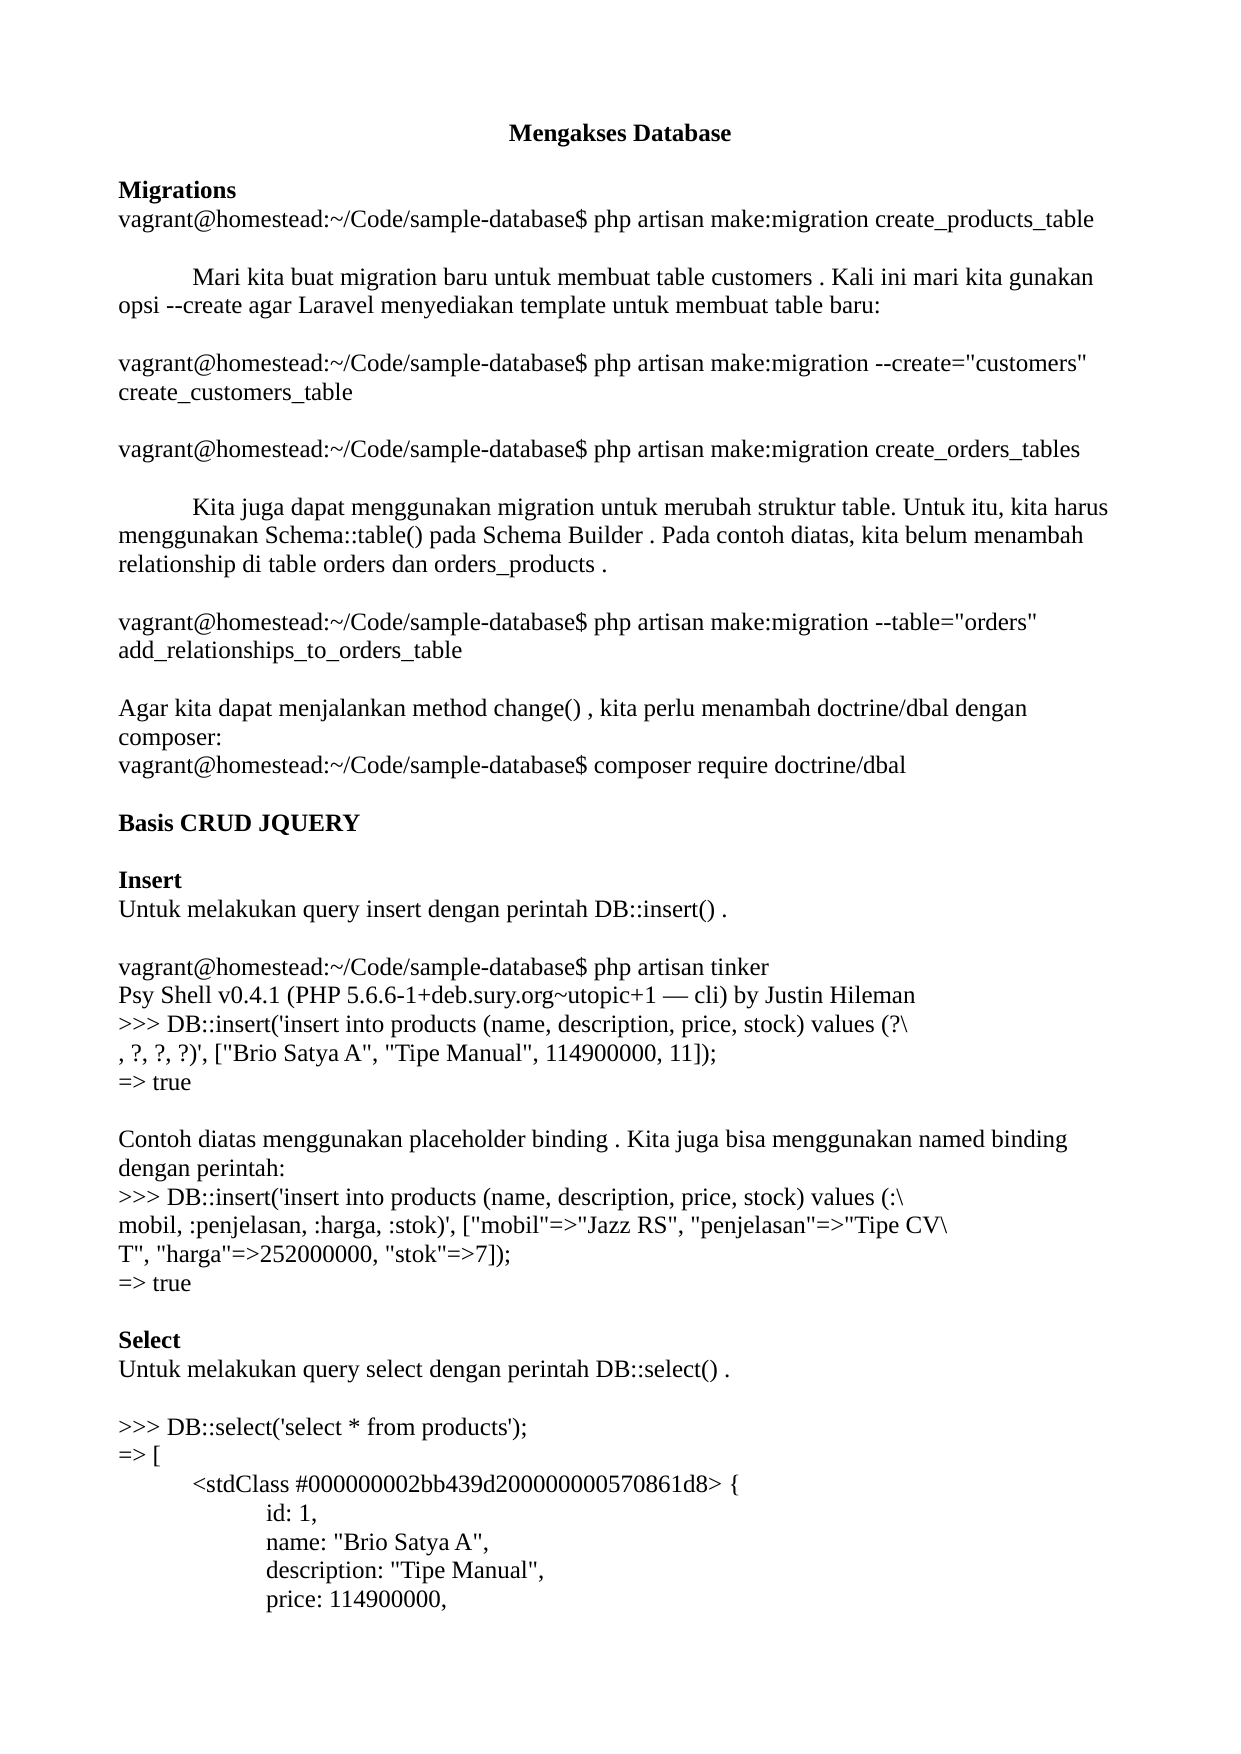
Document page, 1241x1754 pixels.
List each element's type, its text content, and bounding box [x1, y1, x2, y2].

text Basis CRUD JQUERY [118, 808, 1122, 837]
text mobil, :penjelasan, :harga, :stok)', ["mobil"=>"Jazz RS", "penjelasan"=>"Tipe CV\ [118, 1211, 1122, 1239]
text >>> DB::select('select * from products'); [118, 1412, 1122, 1441]
text vagrant@homestead:~/Code/sample-database$ php artisan make:migration create_orders_tables [118, 434, 1122, 463]
text name: "Brio Satya A", [118, 1527, 1122, 1556]
text id: 1, [118, 1498, 1122, 1527]
text >>> DB::insert('insert into products (name, description, price, stock) values (?\ [118, 1009, 1122, 1038]
text Agar kita dapat menjalankan method change() , kita perlu menambah doctrine/dbal dengan [118, 693, 1122, 722]
text Untuk melakukan query select dengan perintah DB::select() . [118, 1354, 1122, 1383]
text vagrant@homestead:~/Code/sample-database$ php artisan tinker [118, 952, 1122, 981]
text vagrant@homestead:~/Code/sample-database$ php artisan make:migration create_products_table [118, 204, 1122, 233]
text Mengakses Database [118, 118, 1122, 147]
text menggunakan Schema::table() pada Schema Builder . Pada contoh diatas, kita belum menambah [118, 521, 1122, 549]
text description: "Tipe Manual", [118, 1556, 1122, 1584]
text => [ [118, 1441, 1122, 1469]
text Kita juga dapat menggunakan migration untuk merubah struktur table. Untuk itu, kita harus [118, 492, 1122, 521]
text T", "harga"=>252000000, "stok"=>7]); [118, 1239, 1122, 1268]
text relationship di table orders dan orders_products . [118, 549, 1122, 578]
text , ?, ?, ?)', ["Brio Satya A", "Tipe Manual", 114900000, 11]); [118, 1038, 1122, 1067]
text dengan perintah: [118, 1153, 1122, 1182]
text Contoh diatas menggunakan placeholder binding . Kita juga bisa menggunakan named binding [118, 1124, 1122, 1153]
text => true [118, 1067, 1122, 1096]
text => true [118, 1268, 1122, 1297]
text price: 114900000, [118, 1584, 1122, 1613]
text Mari kita buat migration baru untuk membuat table customers . Kali ini mari kita gunakan opsi --create agar Laravel menyediakan template untuk membuat table baru: [118, 262, 1122, 319]
text composer: [118, 722, 1122, 751]
text vagrant@homestead:~/Code/sample-database$ composer require doctrine/dbal [118, 751, 1122, 779]
text vagrant@homestead:~/Code/sample-database$ php artisan make:migration --create="customers" create_customers_table [118, 348, 1122, 406]
text Psy Shell v0.4.1 (PHP 5.6.6-1+deb.sury.org~utopic+1 — cli) by Justin Hileman [118, 981, 1122, 1009]
text <stdClass #000000002bb439d200000000570861d8> { [118, 1469, 1122, 1498]
text vagrant@homestead:~/Code/sample-database$ php artisan make:migration --table="orders" add_relationships_to_orders_table [118, 607, 1122, 664]
text Migrations [118, 176, 1122, 204]
text Untuk melakukan query insert dengan perintah DB::insert() . [118, 894, 1122, 923]
text Select [118, 1326, 1122, 1354]
text >>> DB::insert('insert into products (name, description, price, stock) values (:\ [118, 1182, 1122, 1211]
text Insert [118, 866, 1122, 894]
